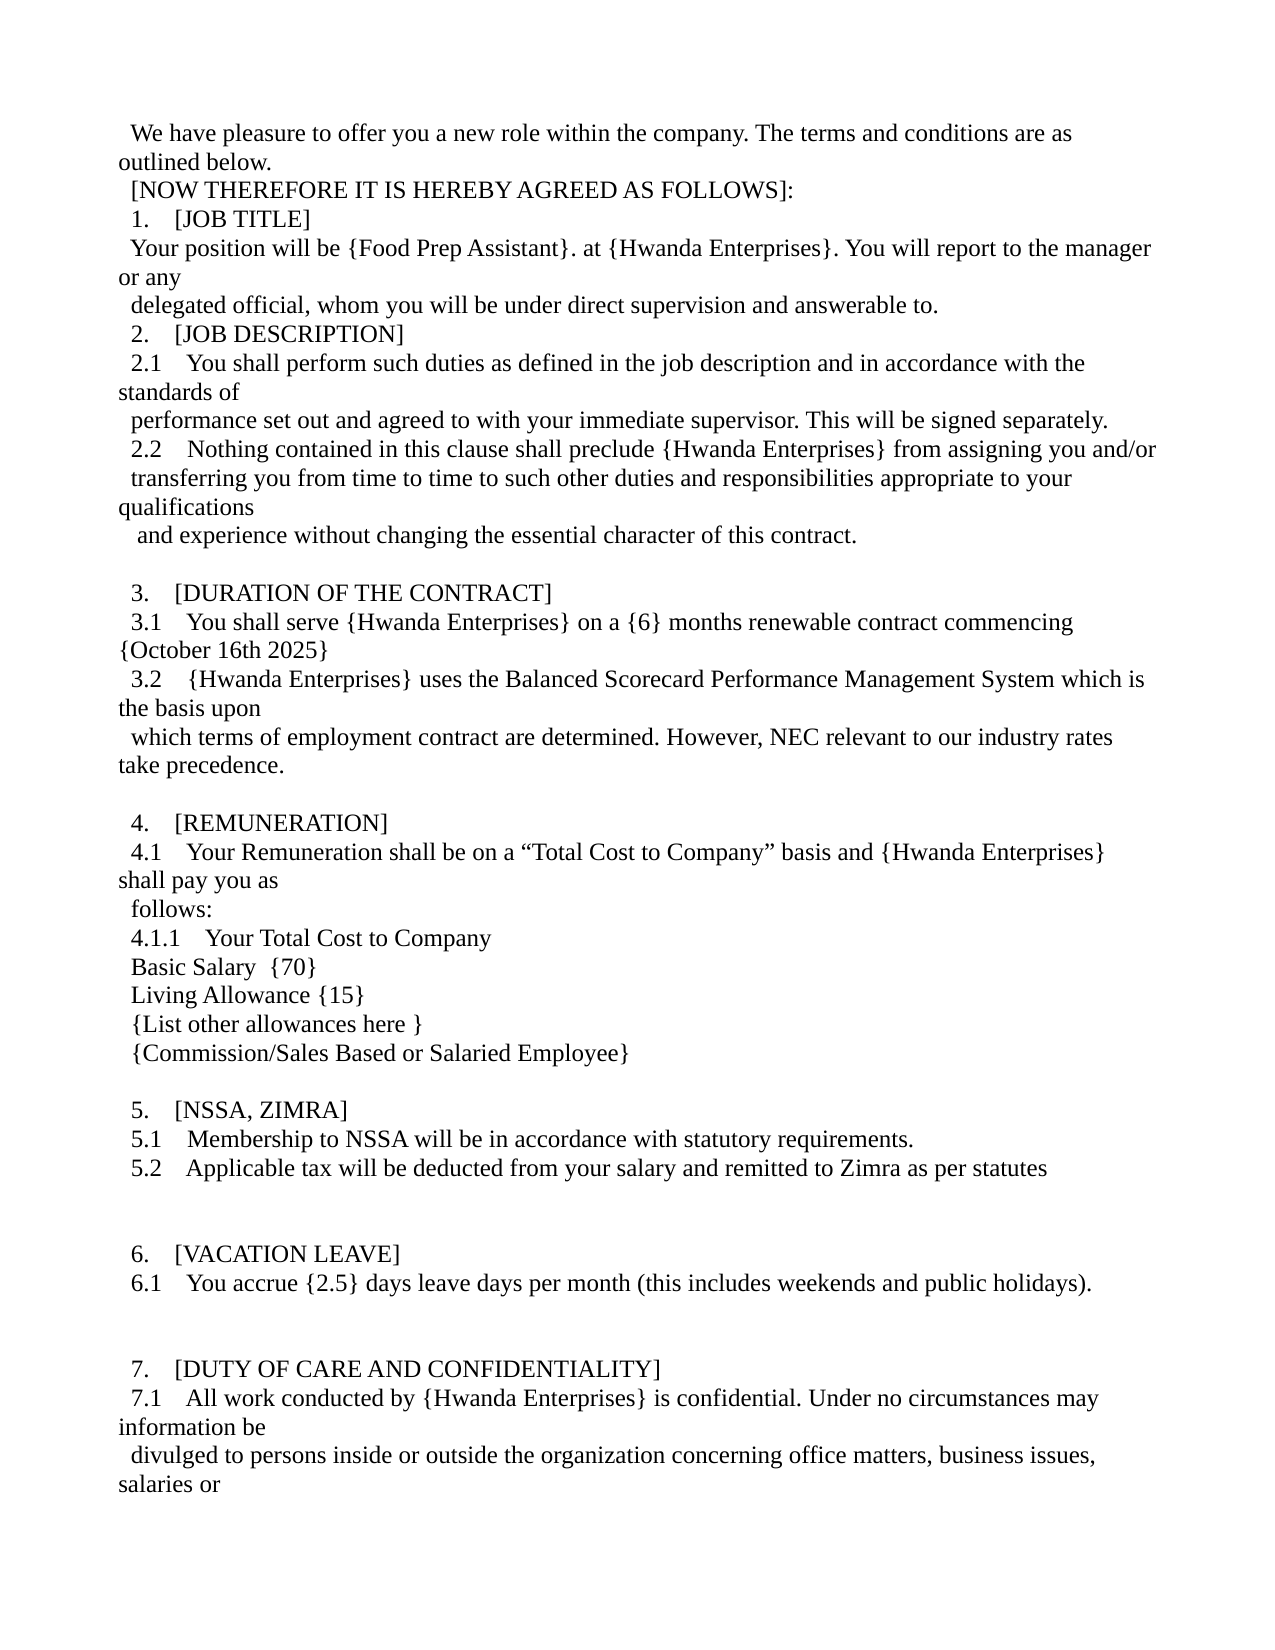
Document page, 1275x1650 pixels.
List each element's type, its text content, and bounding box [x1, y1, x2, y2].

text 7.1 All work conducted by {Hwanda Enterprises} is confidential. Under no circumstances may information be [118, 1383, 1157, 1441]
text 3. [DURATION OF THE CONTRACT] [118, 578, 1157, 607]
text 5.2 Applicable tax will be deducted from your salary and remitted to Zimra as per statutes [118, 1153, 1157, 1182]
text 4.1 Your Remuneration shall be on a “Total Cost to Company” basis and {Hwanda Enterprises} shall pay you as [118, 837, 1157, 894]
text We have pleasure to offer you a new role within the company. The terms and conditions are as outlined below. [118, 118, 1157, 176]
text divulged to persons inside or outside the organization concerning office matters, business issues, salaries or [118, 1441, 1157, 1498]
text 2.1 You shall perform such duties as defined in the job description and in accordance with the standards of [118, 348, 1157, 406]
text Basic Salary {70} [118, 952, 1157, 981]
text 3.1 You shall serve {Hwanda Enterprises} on a {6} months renewable contract commencing {October 16th 2025} [118, 607, 1157, 664]
text 1. [JOB TITLE] [118, 204, 1157, 233]
text which terms of employment contract are determined. However, NEC relevant to our industry rates take precedence. [118, 722, 1157, 779]
text and experience without changing the essential character of this contract. [118, 521, 1157, 549]
text {List other allowances here } [118, 1009, 1157, 1038]
text 7. [DUTY OF CARE AND CONFIDENTIALITY] [118, 1354, 1157, 1383]
text delegated official, whom you will be under direct supervision and answerable to. [118, 291, 1157, 319]
text 3.2 {Hwanda Enterprises} uses the Balanced Scorecard Performance Management System which is the basis upon [118, 664, 1157, 722]
text performance set out and agreed to with your immediate supervisor. This will be signed separately. [118, 406, 1157, 434]
text 4.1.1 Your Total Cost to Company [118, 923, 1157, 952]
text Your position will be {Food Prep Assistant}. at {Hwanda Enterprises}. You will report to the manager or any [118, 233, 1157, 291]
text [NOW THEREFORE IT IS HEREBY AGREED AS FOLLOWS]: [118, 176, 1157, 204]
text 6.1 You accrue {2.5} days leave days per month (this includes weekends and public holidays). [118, 1268, 1157, 1297]
text 5. [NSSA, ZIMRA] [118, 1096, 1157, 1124]
text 2. [JOB DESCRIPTION] [118, 319, 1157, 348]
text follows: [118, 894, 1157, 923]
text Living Allowance {15} [118, 981, 1157, 1009]
text transferring you from time to time to such other duties and responsibilities appropriate to your qualifications [118, 463, 1157, 521]
text 5.1 Membership to NSSA will be in accordance with statutory requirements. [118, 1124, 1157, 1153]
text 6. [VACATION LEAVE] [118, 1239, 1157, 1268]
text 4. [REMUNERATION] [118, 808, 1157, 837]
text {Commission/Sales Based or Salaried Employee} [118, 1038, 1157, 1067]
text 2.2 Nothing contained in this clause shall preclude {Hwanda Enterprises} from assigning you and/or [118, 434, 1157, 463]
